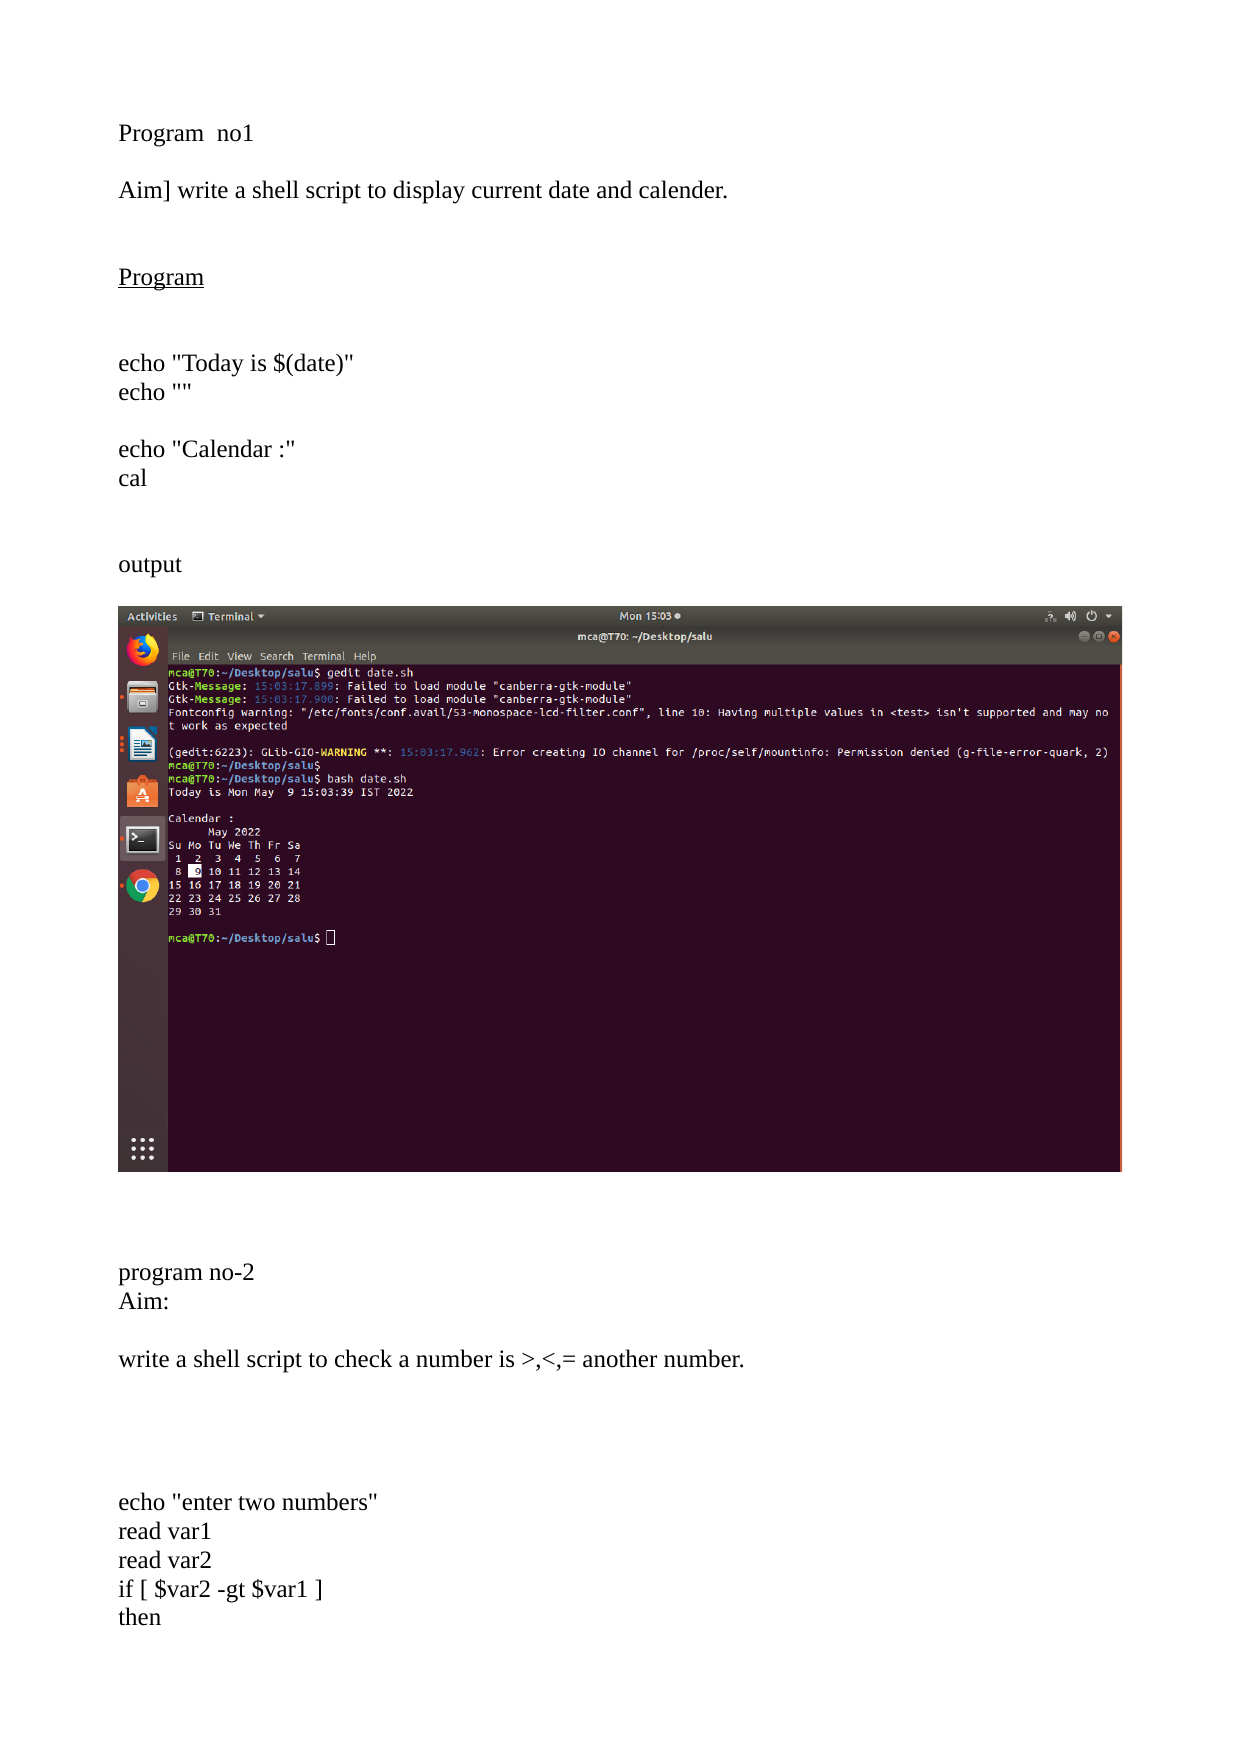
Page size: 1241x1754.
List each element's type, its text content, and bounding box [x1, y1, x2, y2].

text echo "enter two numbers" [118, 1487, 1122, 1516]
text echo "" [118, 377, 1122, 406]
text Program [118, 262, 1122, 291]
text read var1 [118, 1516, 1122, 1545]
text if [ $var2 -gt $var1 ] [118, 1574, 1122, 1602]
text echo "Calendar :" [118, 434, 1122, 463]
text Program no1 [118, 118, 1122, 147]
text output [118, 549, 1122, 578]
text then [118, 1602, 1122, 1631]
picture [118, 606, 1123, 1172]
text write a shell script to check a number is >,<,= another number. [118, 1344, 1122, 1372]
text read var2 [118, 1545, 1122, 1574]
text program no-2 [118, 1257, 1122, 1286]
text echo "Today is $(date)" [118, 348, 1122, 377]
text Aim] write a shell script to display current date and calender. [118, 176, 1122, 204]
text cal [118, 463, 1122, 492]
text Aim: [118, 1286, 1122, 1315]
